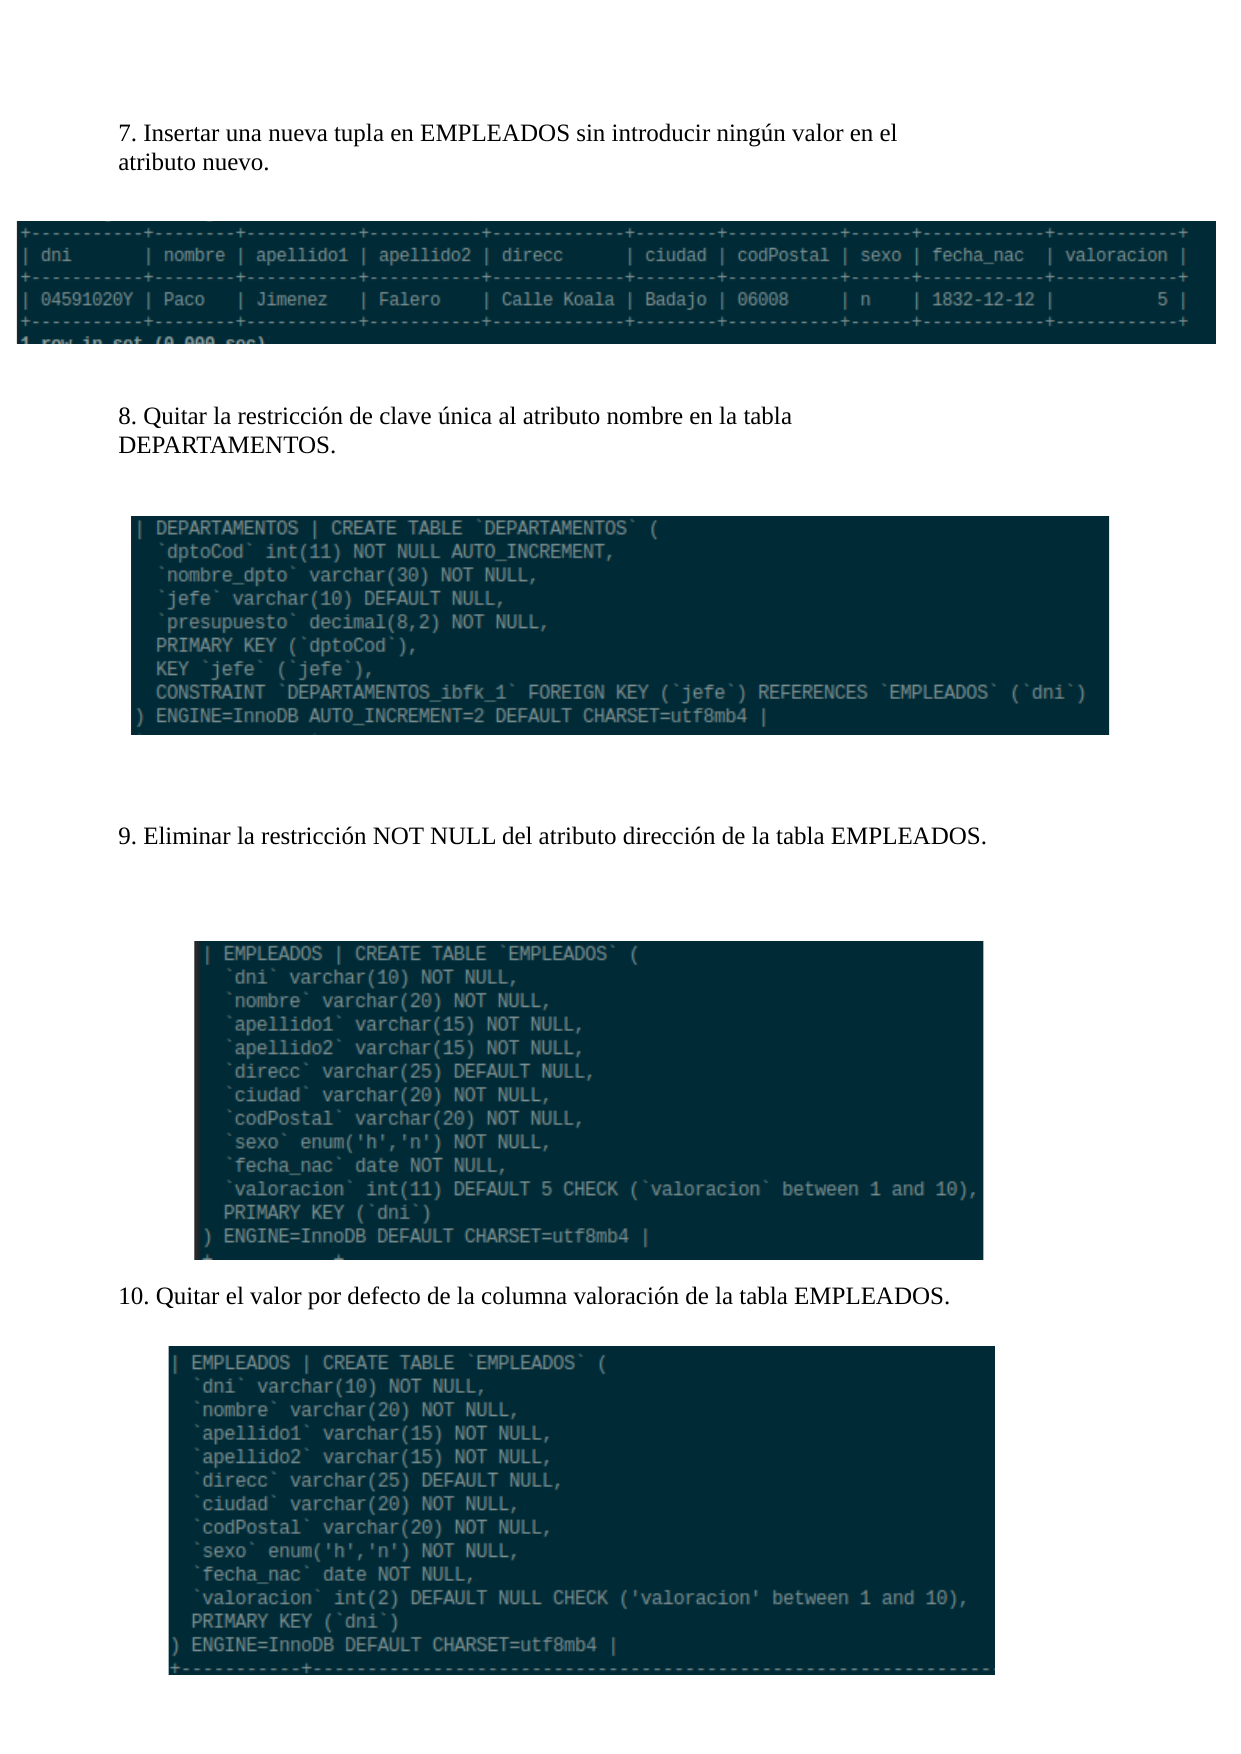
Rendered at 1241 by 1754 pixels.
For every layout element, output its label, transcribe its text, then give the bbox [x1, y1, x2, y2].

picture [358, 973, 365, 983]
picture [247, 1088, 256, 1101]
picture [729, 1182, 738, 1195]
picture [346, 1637, 366, 1651]
picture [292, 1449, 300, 1463]
picture [477, 993, 486, 1007]
picture [410, 1229, 442, 1242]
picture [389, 1017, 420, 1030]
picture [157, 661, 177, 675]
picture [324, 1453, 334, 1463]
picture [503, 248, 511, 261]
picture [663, 1182, 683, 1195]
picture [621, 1591, 626, 1608]
picture [719, 316, 726, 326]
picture [861, 295, 870, 305]
picture [157, 638, 177, 651]
picture [1159, 292, 1167, 305]
picture [379, 1473, 399, 1486]
picture [565, 1229, 573, 1242]
picture [203, 1254, 212, 1260]
picture [347, 996, 353, 1007]
picture [509, 946, 551, 960]
picture [454, 1064, 486, 1077]
picture [23, 317, 29, 326]
text 10. Quitar el valor por defecto de la columna valoración de la tabla EMPLEADOS. [118, 1281, 1122, 1310]
picture [302, 1476, 311, 1486]
picture [642, 1594, 652, 1604]
picture [180, 638, 188, 652]
picture [299, 248, 306, 261]
picture [468, 1111, 473, 1129]
picture [697, 295, 706, 305]
picture [938, 1590, 947, 1604]
picture [332, 521, 376, 534]
picture [409, 521, 418, 534]
picture [157, 685, 266, 698]
picture [943, 251, 956, 261]
picture [1056, 685, 1063, 698]
picture [388, 615, 394, 633]
picture [436, 1182, 441, 1200]
picture [553, 946, 606, 960]
picture [84, 293, 91, 305]
picture [371, 1379, 376, 1397]
picture [662, 685, 668, 703]
picture [412, 1450, 421, 1463]
picture [213, 662, 219, 680]
picture [389, 1161, 398, 1172]
picture [412, 248, 419, 261]
picture [223, 571, 232, 581]
picture [379, 1547, 388, 1557]
picture [169, 591, 176, 609]
picture [565, 1111, 573, 1125]
picture [390, 1182, 398, 1195]
picture [801, 248, 808, 261]
picture [487, 1064, 518, 1077]
picture [268, 1138, 278, 1148]
picture [402, 1520, 408, 1538]
picture [810, 248, 829, 261]
picture [348, 1453, 354, 1463]
picture [872, 1182, 880, 1195]
picture [1047, 316, 1054, 326]
picture [290, 973, 311, 983]
picture [358, 1205, 363, 1223]
picture [367, 1114, 376, 1125]
picture [431, 591, 441, 605]
picture [346, 591, 351, 609]
picture [291, 1379, 322, 1392]
picture [380, 1114, 387, 1124]
picture [301, 1135, 352, 1153]
picture [536, 251, 552, 261]
picture [994, 251, 1023, 261]
picture [318, 248, 337, 261]
picture [257, 594, 265, 604]
picture [281, 1017, 288, 1030]
picture [657, 248, 665, 261]
picture [367, 1135, 376, 1148]
picture [486, 544, 495, 558]
picture [488, 1158, 496, 1172]
picture [335, 1523, 344, 1533]
picture [587, 1590, 608, 1604]
picture [927, 1591, 936, 1604]
picture [631, 946, 637, 964]
picture [277, 618, 287, 628]
picture [443, 685, 450, 698]
picture [393, 1590, 397, 1609]
picture [533, 1590, 541, 1604]
picture [236, 1020, 267, 1035]
picture [380, 251, 409, 265]
picture [693, 688, 703, 698]
picture [190, 638, 233, 651]
picture [797, 1591, 804, 1604]
picture [455, 1426, 476, 1439]
picture [500, 1637, 508, 1651]
picture [356, 1064, 387, 1077]
picture [434, 1017, 440, 1035]
picture [185, 337, 215, 344]
picture [1180, 228, 1187, 237]
picture [509, 1111, 520, 1124]
picture [452, 544, 484, 558]
picture [842, 228, 849, 237]
picture [222, 521, 298, 534]
picture [404, 1402, 408, 1421]
picture [290, 544, 297, 558]
picture [356, 946, 400, 960]
picture [369, 1473, 375, 1491]
picture [309, 1114, 322, 1125]
picture [357, 1449, 389, 1463]
picture [404, 1496, 408, 1515]
picture [291, 1476, 301, 1486]
picture [1180, 316, 1187, 326]
picture [281, 996, 287, 1007]
picture [542, 1064, 573, 1077]
picture [257, 251, 280, 265]
picture [165, 292, 174, 305]
picture [531, 1017, 562, 1030]
picture [236, 1111, 300, 1125]
picture [477, 1355, 519, 1369]
picture [683, 685, 690, 703]
picture [401, 1205, 409, 1219]
picture [277, 547, 287, 558]
picture [280, 1637, 334, 1651]
picture [893, 1182, 924, 1195]
picture [477, 1520, 487, 1533]
picture [544, 295, 552, 305]
text DEPARTAMENTOS. [118, 430, 1122, 459]
picture [419, 521, 462, 534]
picture [380, 1020, 387, 1030]
picture [216, 1473, 223, 1486]
picture [631, 1182, 637, 1200]
picture [270, 1520, 278, 1533]
picture [356, 1114, 366, 1124]
picture [436, 1064, 441, 1082]
picture [545, 1637, 552, 1651]
picture [258, 292, 265, 305]
picture [511, 1641, 531, 1651]
picture [518, 521, 550, 534]
picture [454, 1135, 475, 1148]
picture [466, 1402, 498, 1416]
picture [347, 1567, 354, 1580]
picture [705, 685, 714, 698]
picture [1033, 685, 1053, 698]
picture [510, 1473, 541, 1486]
picture [454, 993, 475, 1007]
picture [533, 1426, 541, 1439]
picture [518, 544, 560, 558]
picture [434, 1637, 498, 1651]
picture [356, 1158, 376, 1172]
picture [914, 317, 921, 326]
picture [360, 272, 368, 281]
picture [484, 317, 490, 326]
picture [203, 1453, 235, 1468]
picture [599, 1356, 604, 1373]
picture [531, 1040, 573, 1054]
picture [302, 1111, 309, 1125]
picture [62, 292, 81, 305]
picture [333, 708, 341, 722]
picture [498, 1087, 530, 1101]
picture [310, 708, 331, 722]
picture [401, 1182, 407, 1200]
picture [469, 1017, 473, 1035]
picture [477, 1426, 487, 1439]
picture [478, 1135, 485, 1148]
picture [368, 1182, 376, 1195]
picture [357, 1379, 366, 1392]
picture [499, 1520, 530, 1533]
picture [236, 1138, 256, 1148]
picture [336, 1379, 342, 1397]
picture [191, 544, 198, 558]
picture [303, 1229, 366, 1242]
picture [422, 1496, 443, 1510]
picture [432, 248, 440, 261]
picture [324, 1091, 344, 1101]
picture [235, 661, 242, 675]
picture [269, 1544, 319, 1561]
picture [404, 1543, 408, 1562]
picture [224, 946, 322, 960]
picture [357, 1044, 377, 1054]
picture [487, 1111, 508, 1125]
picture [715, 688, 725, 698]
picture [206, 1229, 211, 1247]
picture [200, 708, 221, 722]
picture [478, 1590, 487, 1604]
picture [500, 1497, 509, 1510]
picture [354, 544, 374, 558]
picture [367, 1020, 376, 1030]
picture [225, 1614, 268, 1627]
picture [652, 1185, 662, 1195]
picture [378, 1229, 409, 1242]
picture [247, 1158, 289, 1172]
picture [806, 1182, 858, 1195]
picture [961, 1182, 966, 1200]
picture [291, 1500, 312, 1510]
picture [171, 1663, 180, 1673]
picture [340, 248, 348, 261]
picture [245, 665, 254, 675]
picture [236, 1476, 267, 1486]
picture [378, 1185, 387, 1195]
picture [268, 544, 276, 558]
picture [215, 1497, 224, 1510]
picture [389, 970, 398, 983]
picture [455, 1449, 476, 1463]
picture [400, 946, 420, 960]
picture [236, 1182, 267, 1195]
picture [740, 685, 745, 703]
picture [236, 970, 256, 983]
picture [423, 1449, 432, 1463]
picture [412, 993, 431, 1007]
picture [315, 1476, 322, 1486]
picture [423, 568, 428, 586]
picture [391, 996, 397, 1007]
picture [315, 1500, 321, 1510]
picture [729, 1594, 750, 1604]
picture [574, 685, 582, 698]
picture [179, 662, 188, 675]
picture [347, 1067, 354, 1077]
picture [576, 1229, 628, 1242]
picture [687, 1594, 694, 1604]
picture [203, 1379, 224, 1392]
picture [192, 1355, 290, 1369]
picture [464, 685, 484, 698]
picture [651, 521, 657, 539]
picture [365, 591, 385, 605]
picture [411, 1138, 420, 1148]
picture [387, 591, 396, 605]
picture [719, 228, 726, 237]
picture [424, 1114, 431, 1124]
picture [175, 295, 204, 305]
picture [257, 1088, 300, 1101]
picture [204, 1547, 224, 1557]
picture [378, 1355, 388, 1369]
picture [249, 1406, 255, 1416]
picture [913, 228, 921, 237]
picture [423, 1182, 431, 1195]
picture [454, 1182, 485, 1195]
picture [248, 1205, 300, 1219]
picture [309, 248, 317, 261]
picture [343, 568, 375, 581]
picture [369, 1403, 374, 1420]
picture [695, 708, 702, 722]
picture [346, 1614, 366, 1627]
picture [965, 292, 972, 305]
picture [401, 638, 406, 656]
picture [270, 1637, 278, 1651]
picture [378, 1567, 399, 1580]
picture [500, 1544, 509, 1557]
picture [214, 1567, 257, 1580]
picture [258, 1382, 279, 1392]
picture [63, 248, 71, 261]
picture [424, 1044, 430, 1054]
picture [1139, 248, 1147, 261]
picture [93, 292, 132, 305]
picture [266, 591, 298, 605]
picture [236, 1637, 257, 1651]
picture [378, 1637, 410, 1651]
picture [1066, 248, 1095, 261]
picture [389, 1040, 421, 1054]
picture [236, 1044, 267, 1059]
picture [478, 1449, 486, 1463]
picture [554, 1637, 596, 1651]
picture [454, 251, 460, 261]
text 8. Quitar la restricción de clave única al atributo nombre en la tabla [118, 401, 1122, 430]
picture [564, 292, 614, 305]
picture [269, 1040, 300, 1054]
picture [476, 615, 483, 628]
picture [357, 1570, 366, 1580]
picture [436, 1088, 441, 1106]
picture [443, 970, 454, 983]
picture [739, 1185, 760, 1195]
picture [956, 248, 983, 261]
picture [237, 272, 245, 281]
text atributo nuevo. [118, 147, 1122, 176]
picture [314, 973, 321, 983]
picture [244, 708, 299, 722]
picture [562, 544, 582, 558]
picture [356, 993, 388, 1007]
picture [290, 638, 296, 656]
picture [422, 1473, 486, 1486]
picture [525, 251, 532, 260]
picture [862, 1590, 870, 1604]
picture [719, 1591, 728, 1604]
picture [335, 1429, 344, 1439]
picture [270, 1017, 277, 1030]
picture [224, 1205, 245, 1219]
picture [685, 1185, 694, 1195]
picture [366, 708, 374, 722]
picture [324, 1496, 356, 1510]
picture [281, 1185, 288, 1195]
picture [259, 1067, 267, 1077]
picture [1118, 251, 1136, 261]
picture [165, 248, 204, 261]
picture [842, 272, 849, 281]
picture [684, 709, 691, 722]
picture [1148, 251, 1167, 261]
picture [236, 1594, 246, 1604]
picture [324, 1567, 344, 1580]
picture [431, 544, 440, 558]
picture [627, 228, 634, 237]
picture [404, 1473, 408, 1491]
picture [203, 1473, 213, 1486]
picture [227, 1476, 234, 1486]
picture [667, 248, 706, 261]
picture [452, 685, 462, 698]
picture [697, 1594, 717, 1604]
picture [376, 708, 462, 722]
picture [191, 708, 199, 722]
picture [234, 594, 244, 605]
picture [378, 1205, 398, 1219]
picture [937, 1182, 946, 1195]
picture [533, 1520, 541, 1533]
picture [356, 1020, 366, 1030]
picture [300, 662, 307, 680]
picture [379, 1402, 399, 1416]
picture [497, 685, 505, 698]
picture [168, 708, 188, 722]
picture [805, 1594, 848, 1604]
picture [236, 993, 278, 1007]
picture [398, 544, 429, 558]
picture [368, 1637, 377, 1651]
picture [22, 337, 28, 344]
picture [324, 1473, 355, 1486]
picture [249, 1426, 256, 1439]
picture [315, 1406, 321, 1416]
picture [189, 521, 221, 534]
picture [165, 337, 174, 344]
picture [403, 970, 408, 988]
picture [455, 1040, 464, 1054]
picture [344, 615, 385, 628]
picture [434, 1041, 439, 1059]
picture [391, 1429, 399, 1439]
picture [310, 571, 331, 581]
picture [324, 1429, 333, 1439]
picture [412, 1520, 432, 1533]
picture [379, 1158, 386, 1172]
picture [301, 1040, 322, 1054]
picture [463, 568, 473, 581]
picture [312, 591, 318, 609]
picture [201, 544, 243, 558]
picture [398, 615, 407, 628]
picture [379, 1590, 388, 1604]
picture [311, 544, 319, 558]
picture [496, 615, 538, 628]
picture [584, 708, 659, 722]
picture [550, 521, 593, 534]
picture [759, 685, 856, 698]
picture [224, 1229, 289, 1242]
picture [952, 1590, 956, 1609]
picture [201, 594, 210, 605]
picture [268, 1185, 278, 1195]
picture [225, 1496, 268, 1510]
picture [500, 1403, 509, 1416]
picture [368, 970, 374, 988]
picture [401, 1355, 410, 1369]
picture [475, 708, 484, 722]
picture [499, 1449, 530, 1463]
picture [488, 1473, 498, 1486]
picture [269, 1449, 290, 1463]
picture [436, 993, 441, 1011]
picture [235, 708, 243, 722]
picture [279, 662, 284, 680]
picture [358, 1591, 366, 1604]
picture [376, 544, 386, 558]
picture [213, 571, 221, 581]
picture [145, 228, 153, 237]
picture [258, 1138, 267, 1148]
picture [391, 1523, 399, 1533]
picture [268, 615, 275, 628]
picture [431, 295, 440, 305]
picture [422, 295, 429, 305]
picture [292, 1426, 300, 1439]
picture [380, 1044, 386, 1054]
picture [422, 1543, 443, 1557]
picture [238, 1426, 245, 1439]
picture [434, 1111, 440, 1129]
picture [985, 292, 1003, 305]
picture [704, 708, 746, 722]
picture [174, 1637, 178, 1656]
picture [531, 1111, 562, 1125]
picture [455, 1017, 464, 1030]
picture [707, 1185, 727, 1195]
picture [596, 521, 605, 534]
picture [456, 1567, 464, 1580]
picture [564, 1182, 618, 1195]
picture [236, 1091, 245, 1101]
picture [424, 1020, 431, 1030]
picture [207, 251, 214, 261]
picture [463, 248, 470, 256]
picture [324, 1355, 367, 1369]
picture [947, 1182, 957, 1195]
picture [359, 1500, 365, 1510]
picture [443, 946, 486, 960]
picture [343, 708, 353, 722]
picture [268, 1067, 300, 1077]
picture [445, 1229, 453, 1242]
picture [421, 970, 442, 983]
picture [412, 1182, 420, 1195]
picture [179, 594, 188, 605]
picture [323, 1185, 344, 1195]
picture [483, 272, 491, 281]
picture [554, 1590, 585, 1604]
picture [379, 1496, 399, 1510]
picture [646, 251, 655, 261]
picture [400, 1567, 411, 1580]
picture [857, 685, 867, 698]
picture [389, 1379, 410, 1392]
picture [883, 1591, 914, 1604]
picture [499, 1426, 530, 1439]
picture [498, 993, 530, 1007]
picture [280, 1523, 289, 1533]
picture [411, 1590, 476, 1604]
picture [348, 1429, 355, 1439]
picture [377, 521, 396, 534]
picture [454, 1158, 485, 1172]
picture [360, 228, 368, 237]
picture [181, 618, 188, 628]
picture [584, 685, 604, 698]
picture [783, 1182, 804, 1195]
picture [388, 568, 394, 586]
picture [391, 1091, 397, 1101]
picture [269, 1570, 300, 1580]
picture [534, 1638, 541, 1651]
picture [249, 1594, 255, 1604]
picture [469, 1040, 473, 1059]
picture [563, 708, 571, 722]
picture [445, 1496, 454, 1510]
picture [223, 665, 232, 675]
picture [393, 1614, 397, 1632]
picture [226, 340, 255, 344]
picture [543, 1232, 563, 1242]
picture [192, 1614, 213, 1627]
picture [1109, 251, 1116, 260]
picture [347, 1091, 354, 1101]
picture [445, 1040, 453, 1054]
picture [22, 273, 30, 281]
picture [146, 317, 152, 326]
picture [738, 292, 788, 305]
picture [258, 1594, 278, 1604]
picture [204, 1590, 235, 1604]
picture [157, 521, 188, 534]
picture [529, 708, 560, 722]
picture [333, 638, 340, 652]
picture [496, 708, 527, 722]
picture [325, 1111, 332, 1125]
picture [391, 1453, 397, 1463]
picture [324, 1402, 356, 1416]
picture [533, 1449, 541, 1463]
picture [485, 568, 528, 581]
picture [301, 594, 308, 604]
picture [842, 316, 849, 326]
picture [322, 661, 331, 675]
picture [357, 1520, 388, 1533]
picture [260, 1426, 290, 1439]
picture [661, 712, 681, 722]
picture [282, 1382, 289, 1392]
picture [301, 1161, 332, 1172]
picture [268, 568, 275, 581]
picture [627, 272, 634, 281]
picture [359, 1406, 365, 1416]
picture [433, 1158, 443, 1172]
picture [521, 1355, 574, 1369]
picture [483, 228, 491, 237]
picture [280, 1614, 312, 1627]
picture [487, 1182, 519, 1195]
picture [359, 1476, 366, 1486]
picture [203, 1429, 235, 1444]
picture [268, 293, 327, 305]
picture [436, 1135, 441, 1153]
picture [529, 685, 571, 698]
picture [411, 1379, 422, 1392]
picture [411, 1158, 431, 1172]
picture [324, 1523, 333, 1533]
picture [245, 594, 254, 605]
picture [203, 1403, 246, 1416]
picture [343, 638, 385, 652]
picture [454, 1087, 475, 1101]
picture [357, 662, 362, 679]
picture [452, 591, 483, 605]
picture [203, 1520, 268, 1533]
picture [323, 1067, 344, 1077]
picture [863, 253, 874, 261]
picture [487, 1040, 508, 1054]
picture [43, 340, 72, 344]
picture [401, 1064, 407, 1082]
picture [42, 248, 61, 261]
picture [248, 1064, 255, 1077]
picture [391, 1067, 398, 1077]
picture [1097, 251, 1106, 261]
picture [191, 591, 199, 604]
picture [322, 591, 330, 605]
picture [445, 1017, 452, 1030]
picture [291, 1594, 311, 1604]
picture [310, 665, 320, 675]
picture [244, 638, 277, 652]
picture [606, 521, 626, 534]
picture [499, 1590, 530, 1604]
picture [310, 638, 331, 656]
picture [409, 685, 429, 698]
picture [277, 571, 287, 581]
picture [436, 1426, 441, 1444]
picture [943, 292, 962, 305]
picture [292, 1017, 322, 1030]
picture [347, 1379, 355, 1392]
picture [445, 1402, 454, 1416]
picture [401, 1088, 407, 1106]
picture [227, 1379, 234, 1392]
picture [326, 1382, 333, 1392]
picture [216, 251, 225, 261]
picture [514, 248, 522, 261]
picture [281, 1590, 289, 1604]
picture [412, 1064, 431, 1077]
picture [335, 1543, 344, 1557]
picture [422, 248, 429, 261]
picture [412, 1637, 421, 1651]
picture [554, 251, 562, 261]
picture [226, 1547, 235, 1557]
picture [202, 618, 265, 633]
picture [565, 1017, 573, 1030]
picture [433, 946, 442, 960]
picture [425, 1205, 430, 1223]
picture [237, 1449, 268, 1463]
picture [402, 1426, 408, 1444]
picture [203, 1500, 213, 1510]
picture [238, 317, 244, 326]
picture [288, 685, 353, 698]
picture [369, 1591, 374, 1608]
picture [237, 1158, 245, 1171]
picture [411, 295, 419, 305]
picture [422, 1402, 443, 1416]
picture [890, 685, 987, 698]
picture [402, 1450, 407, 1468]
picture [773, 1591, 793, 1604]
picture [532, 1088, 541, 1101]
picture [627, 317, 634, 326]
picture [378, 571, 385, 581]
picture [478, 1087, 485, 1101]
picture [913, 272, 921, 281]
picture [466, 1543, 498, 1557]
picture [892, 251, 901, 261]
picture [138, 709, 143, 726]
picture [168, 568, 210, 581]
picture [509, 1017, 519, 1030]
picture [237, 228, 245, 237]
picture [84, 337, 90, 344]
picture [332, 665, 342, 675]
picture [301, 544, 306, 562]
picture [353, 685, 408, 698]
picture [412, 1426, 432, 1439]
picture [290, 1185, 311, 1195]
picture [145, 272, 153, 281]
picture [441, 248, 454, 261]
picture [289, 248, 296, 261]
picture [466, 1229, 541, 1242]
picture [487, 1017, 508, 1030]
picture [346, 1594, 355, 1604]
picture [433, 1379, 464, 1392]
picture [1016, 292, 1034, 305]
picture [719, 272, 727, 281]
picture [379, 970, 387, 983]
picture [401, 994, 406, 1011]
picture [215, 1614, 223, 1627]
picture [883, 251, 890, 261]
picture [323, 970, 355, 983]
picture [397, 591, 429, 605]
picture [380, 292, 409, 305]
picture [466, 1496, 498, 1510]
picture [322, 544, 330, 558]
picture [690, 293, 694, 309]
picture [465, 970, 508, 983]
picture [436, 1520, 441, 1538]
picture [420, 615, 429, 628]
picture [369, 1355, 377, 1369]
picture [455, 1520, 476, 1533]
picture [259, 970, 267, 983]
picture [335, 1453, 345, 1463]
picture [22, 228, 30, 237]
picture [361, 317, 367, 326]
picture [521, 1182, 529, 1195]
picture [348, 1523, 355, 1533]
picture [369, 1614, 377, 1627]
picture [336, 1590, 344, 1604]
picture [503, 292, 542, 305]
picture [303, 1663, 311, 1673]
picture [485, 521, 517, 534]
picture [646, 292, 686, 305]
picture [452, 615, 473, 628]
picture [674, 1594, 684, 1604]
picture [1180, 272, 1188, 281]
picture [444, 1111, 464, 1125]
picture [124, 337, 142, 344]
picture [258, 1406, 268, 1416]
picture [192, 1637, 224, 1651]
picture [356, 1088, 388, 1101]
picture [357, 1426, 388, 1439]
picture [510, 1040, 519, 1054]
picture [441, 568, 462, 581]
picture [741, 248, 797, 261]
picture [324, 996, 344, 1007]
picture [168, 618, 177, 633]
picture [190, 618, 199, 628]
picture [168, 544, 188, 562]
picture [226, 1637, 234, 1651]
picture [313, 1182, 322, 1195]
picture [520, 1064, 530, 1077]
picture [508, 544, 516, 558]
picture [1047, 272, 1054, 281]
picture [486, 591, 494, 605]
picture [291, 1406, 312, 1416]
picture [1012, 685, 1018, 703]
picture [335, 544, 340, 562]
picture [934, 293, 942, 305]
picture [576, 1064, 583, 1077]
picture [290, 996, 300, 1007]
picture [42, 292, 61, 305]
picture [369, 1497, 374, 1514]
picture [653, 1590, 673, 1604]
picture [542, 1182, 552, 1195]
picture [616, 685, 649, 698]
picture [325, 1614, 331, 1632]
picture [323, 1040, 333, 1054]
picture [697, 1185, 704, 1195]
picture [236, 1547, 246, 1557]
picture [389, 1111, 420, 1125]
picture [312, 1205, 344, 1219]
picture [157, 708, 166, 722]
picture [445, 1543, 454, 1557]
picture [399, 568, 418, 581]
picture [1047, 228, 1054, 237]
picture [544, 1473, 552, 1486]
picture [324, 1017, 332, 1030]
picture [584, 544, 605, 558]
picture [194, 941, 200, 1260]
picture [236, 1064, 245, 1077]
picture [332, 591, 342, 605]
picture [412, 1087, 431, 1101]
picture [434, 615, 438, 633]
picture [310, 615, 341, 628]
picture [335, 1254, 344, 1260]
picture [244, 568, 265, 586]
picture [1079, 685, 1084, 703]
picture [437, 1449, 441, 1468]
picture [467, 1379, 475, 1392]
text 7. Insertar una nueva tupla en EMPLEADOS sin introducir ningún valor en el [118, 118, 1122, 147]
picture [934, 248, 942, 261]
text 9. Eliminar la restricción NOT NULL del atributo dirección de la tabla EMPLEADOS. [118, 821, 1122, 850]
picture [422, 1567, 453, 1580]
picture [532, 994, 541, 1007]
picture [204, 1567, 213, 1580]
picture [498, 1135, 541, 1148]
picture [334, 571, 341, 581]
picture [411, 1355, 454, 1369]
picture [292, 1520, 300, 1533]
